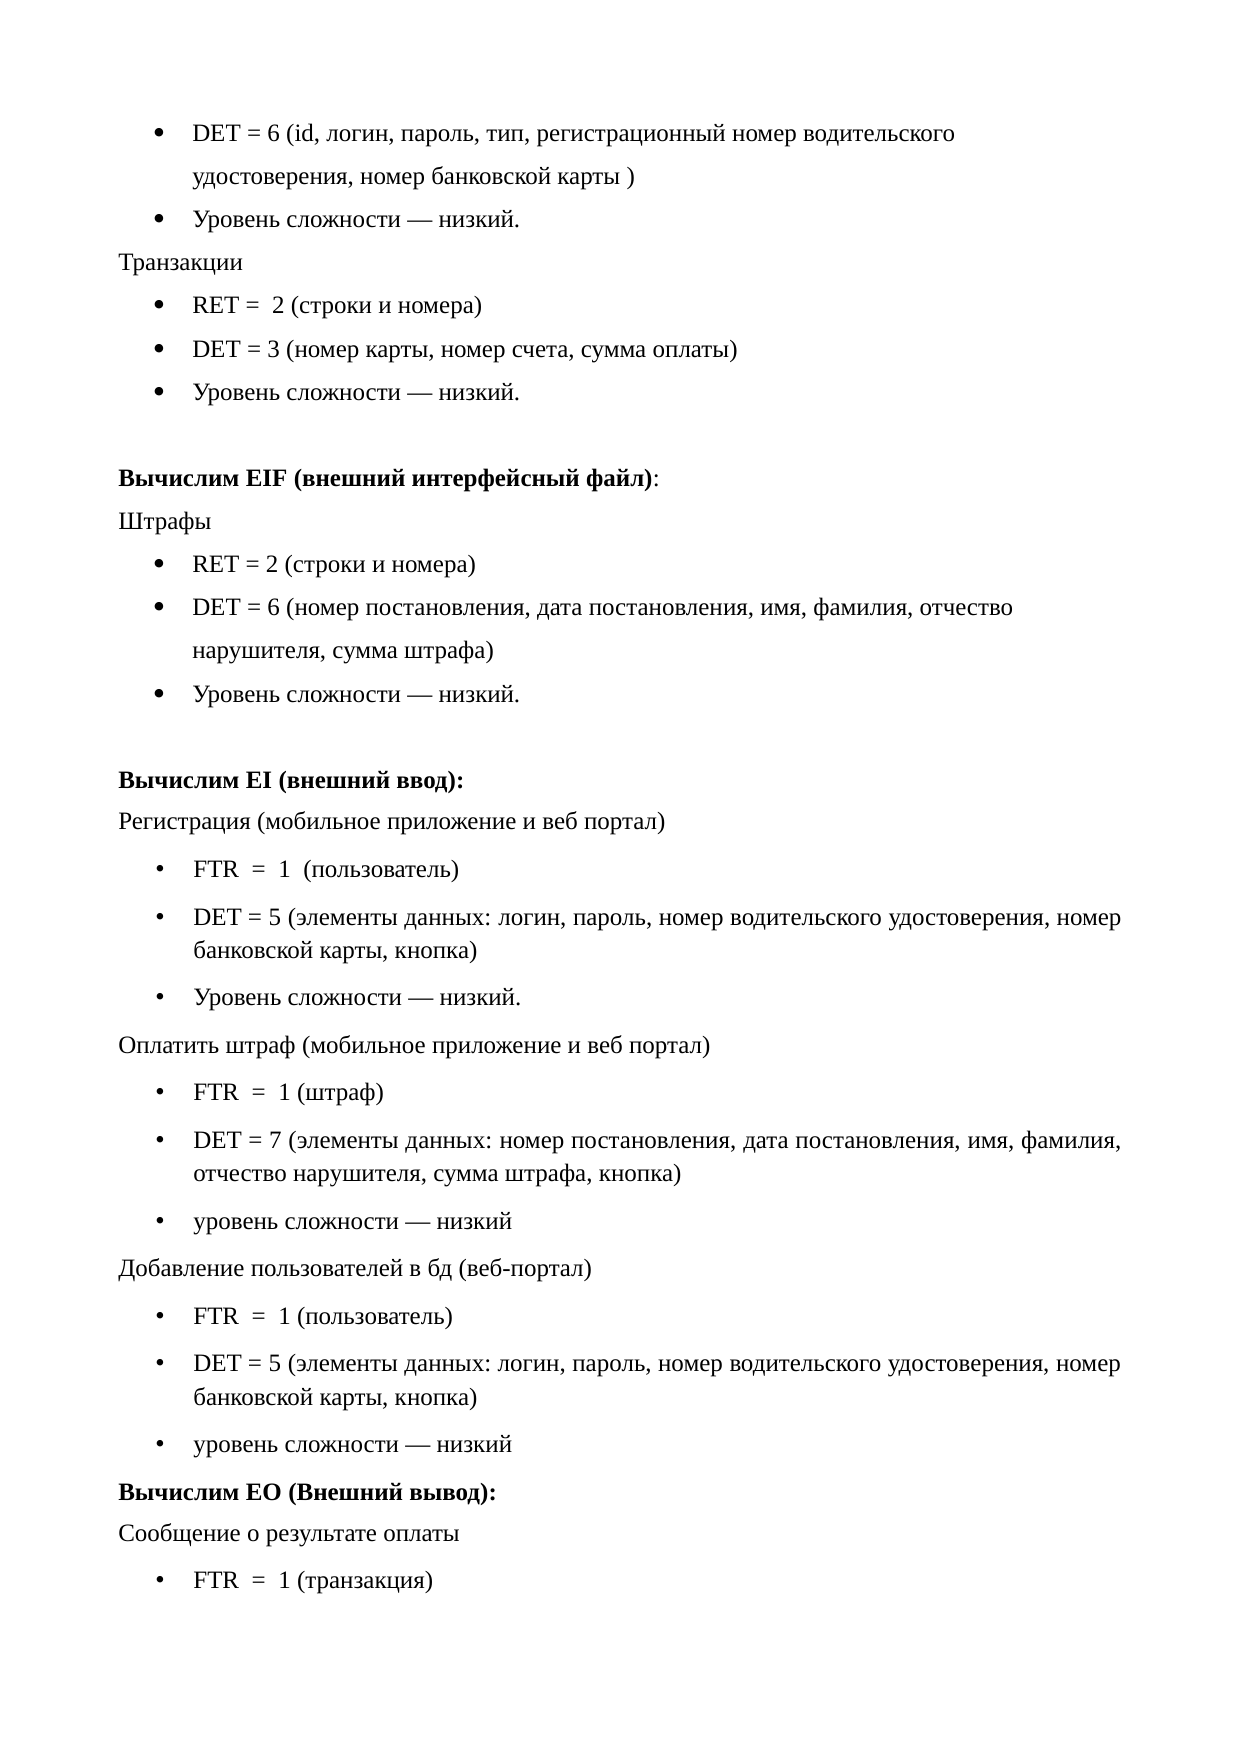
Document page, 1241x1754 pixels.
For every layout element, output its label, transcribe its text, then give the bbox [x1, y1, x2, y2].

text Добавление пользователей в бд (веб-портал) [118, 1253, 1122, 1282]
list уровень сложности — низкий [156, 1429, 1122, 1458]
list DET = 7 (элементы данных: номер постановления, дата постановления, имя, фамилия, отчество нарушителя, сумма штрафа, кнопка) [156, 1125, 1122, 1187]
subtitle Вычислим EI (внешний ввод): [118, 765, 1122, 794]
text Транзакции [118, 247, 1122, 276]
text Регистрация (мобильное приложение и веб портал) [118, 806, 1122, 835]
list DET = 5 (элементы данных: логин, пароль, номер водительского удостоверения, номер банковской карты, кнопка) [156, 902, 1122, 963]
subtitle Вычислим EO (Внешний вывод): [118, 1477, 1122, 1506]
list Уровень сложности — низкий. [154, 204, 1122, 233]
text Вычислим EIF (внешний интерфейсный файл): [118, 463, 1122, 492]
list RET = 2 (строки и номера) [154, 291, 1122, 319]
list RET = 2 (строки и номера) [154, 549, 1122, 578]
list Уровень сложности — низкий. [156, 982, 1122, 1011]
text Штрафы [118, 506, 1122, 535]
list FTR = 1 (транзакция) [156, 1566, 1122, 1594]
list FTR = 1 (пользователь) [156, 854, 1122, 883]
list FTR = 1 (пользователь) [156, 1301, 1122, 1330]
list FTR = 1 (штраф) [156, 1077, 1122, 1106]
list DET = 5 (элементы данных: логин, пароль, номер водительского удостоверения, номер банковской карты, кнопка) [156, 1348, 1122, 1410]
list уровень сложности — низкий [156, 1206, 1122, 1234]
text Оплатить штраф (мобильное приложение и веб портал) [118, 1030, 1122, 1059]
list DET = 6 (номер постановления, дата постановления, имя, фамилия, отчество нарушителя, сумма штрафа) [154, 592, 1122, 664]
list Уровень сложности — низкий. [154, 377, 1122, 406]
list Уровень сложности — низкий. [154, 679, 1122, 707]
list DET = 6 (id, логин, пароль, тип, регистрационный номер водительского удостоверения, номер банковской карты ) [154, 118, 1122, 190]
text Сообщение о результате оплаты [118, 1518, 1122, 1547]
list DET = 3 (номер карты, номер счета, сумма оплаты) [154, 334, 1122, 362]
